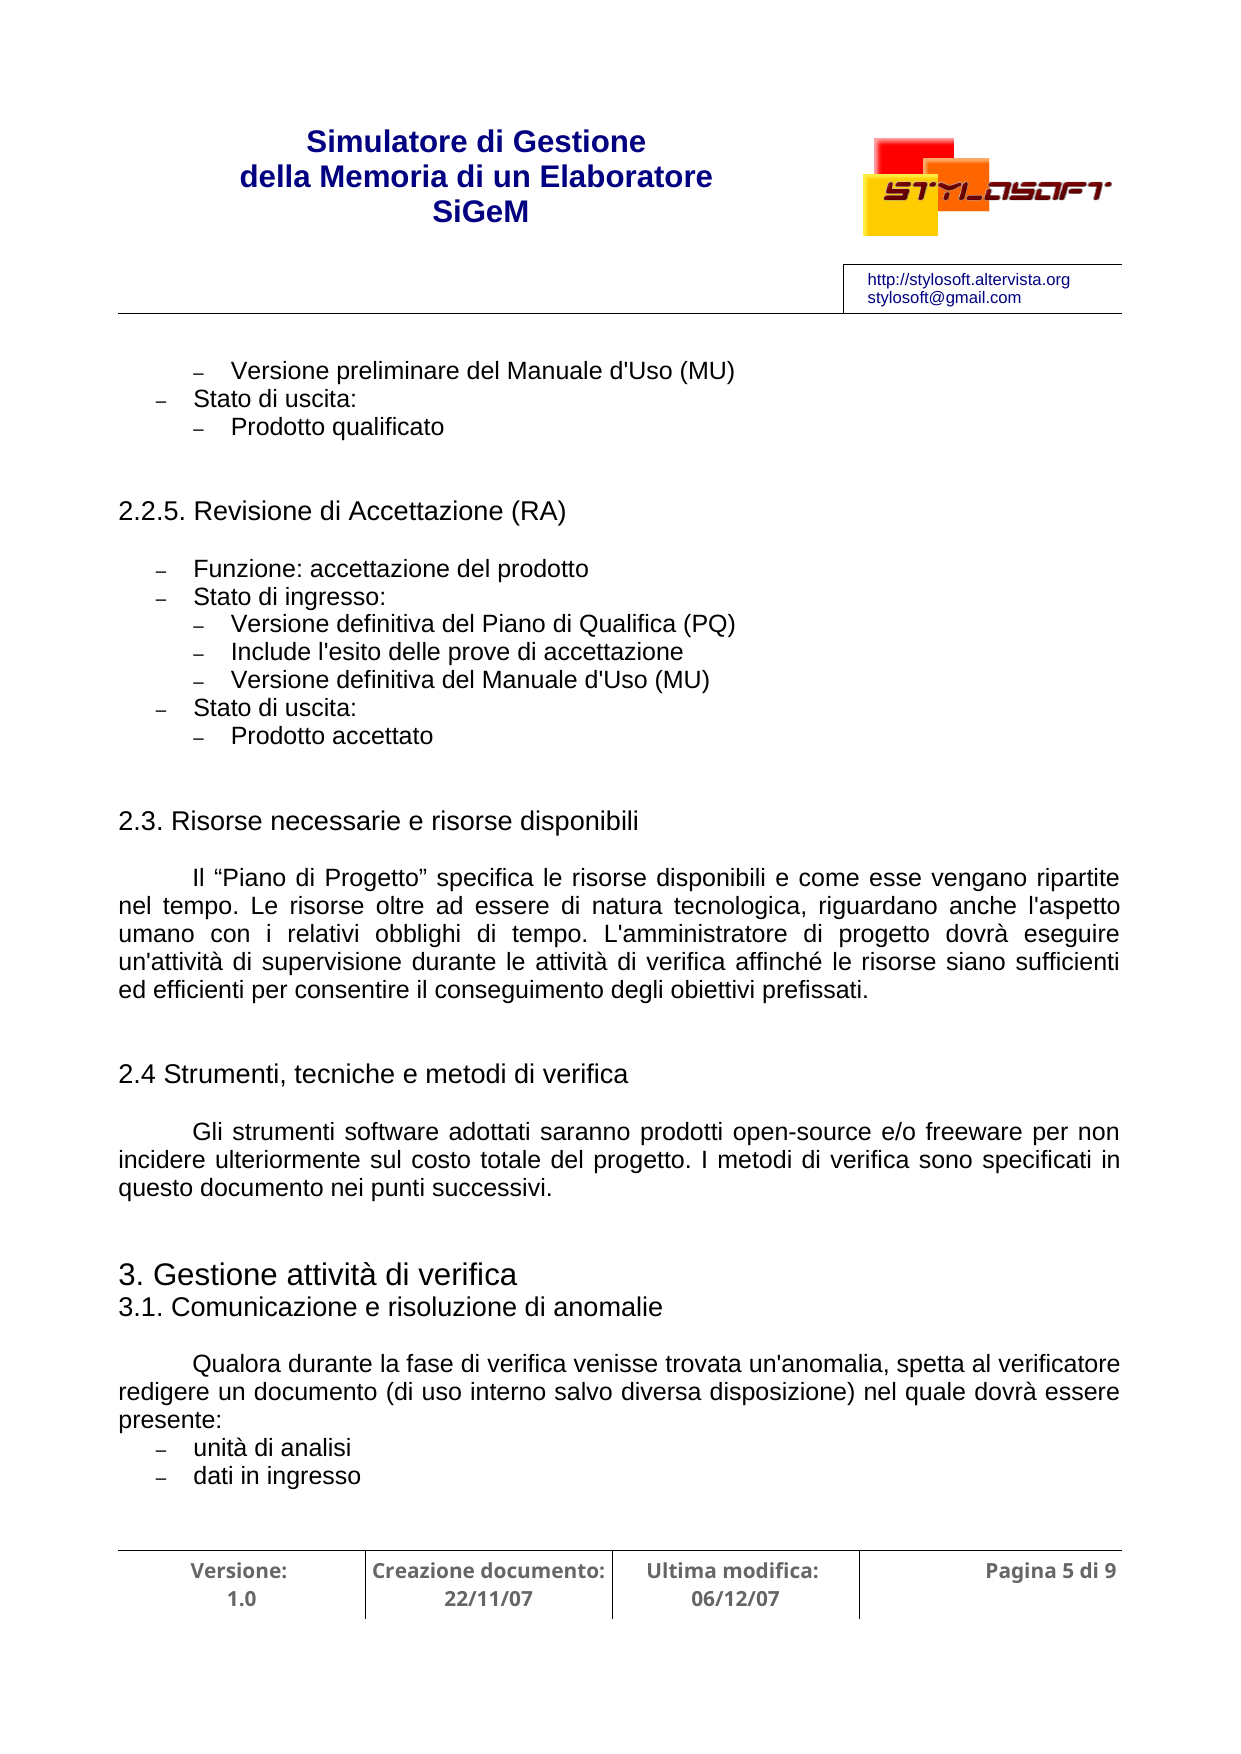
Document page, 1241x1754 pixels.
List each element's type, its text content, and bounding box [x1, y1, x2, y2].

list unità di analisi [156, 1434, 1122, 1462]
list Prodotto accettato [193, 722, 1122, 750]
list Stato di uscita: [156, 384, 1122, 412]
list Include l'esito delle prove di accettazione [193, 638, 1122, 666]
list Funzione: accettazione del prodotto [156, 554, 1122, 582]
text 2.4 Strumenti, tecniche e metodi di verifica [118, 1059, 1122, 1089]
list Versione definitiva del Manuale d'Uso (MU) [193, 666, 1122, 694]
text 2.3. Risorse necessarie e risorse disponibili [118, 806, 1122, 836]
picture [848, 123, 1117, 247]
text Qualora durante la fase di verifica venisse trovata un'anomalia, spetta al verificatore redigere un documento (di uso interno salvo diversa disposizione) nel quale dovrà essere presente: [118, 1350, 1122, 1434]
list Versione preliminare del Manuale d'Uso (MU) [193, 357, 1122, 384]
text Gli strumenti software adottati saranno prodotti open-source e/o freeware per non incidere ulteriormente sul costo totale del progetto. I metodi di verifica sono specificati in questo documento nei punti successivi. [118, 1117, 1122, 1201]
text 3. Gestione attività di verifica [118, 1257, 1122, 1292]
list dati in ingresso [156, 1462, 1122, 1490]
text Il “Piano di Progetto” specifica le risorse disponibili e come esse vengano ripartite nel tempo. Le risorse oltre ad essere di natura tecnologica, riguardano anche l'aspetto umano con i relativi obblighi di tempo. L'amministratore di progetto dovrà eseguire un'attività di supervisione durante le attività di verifica affinché le risorse siano sufficienti ed efficienti per consentire il conseguimento degli obiettivi prefissati. [118, 864, 1122, 1003]
list Stato di uscita: [156, 694, 1122, 722]
list Stato di ingresso: [156, 582, 1122, 610]
list Versione definitiva del Piano di Qualifica (PQ) [193, 610, 1122, 638]
text 2.2.5. Revisione di Accettazione (RA) [118, 496, 1122, 526]
text 3.1. Comunicazione e risoluzione di anomalie [118, 1292, 1122, 1322]
list Prodotto qualificato [193, 412, 1122, 440]
